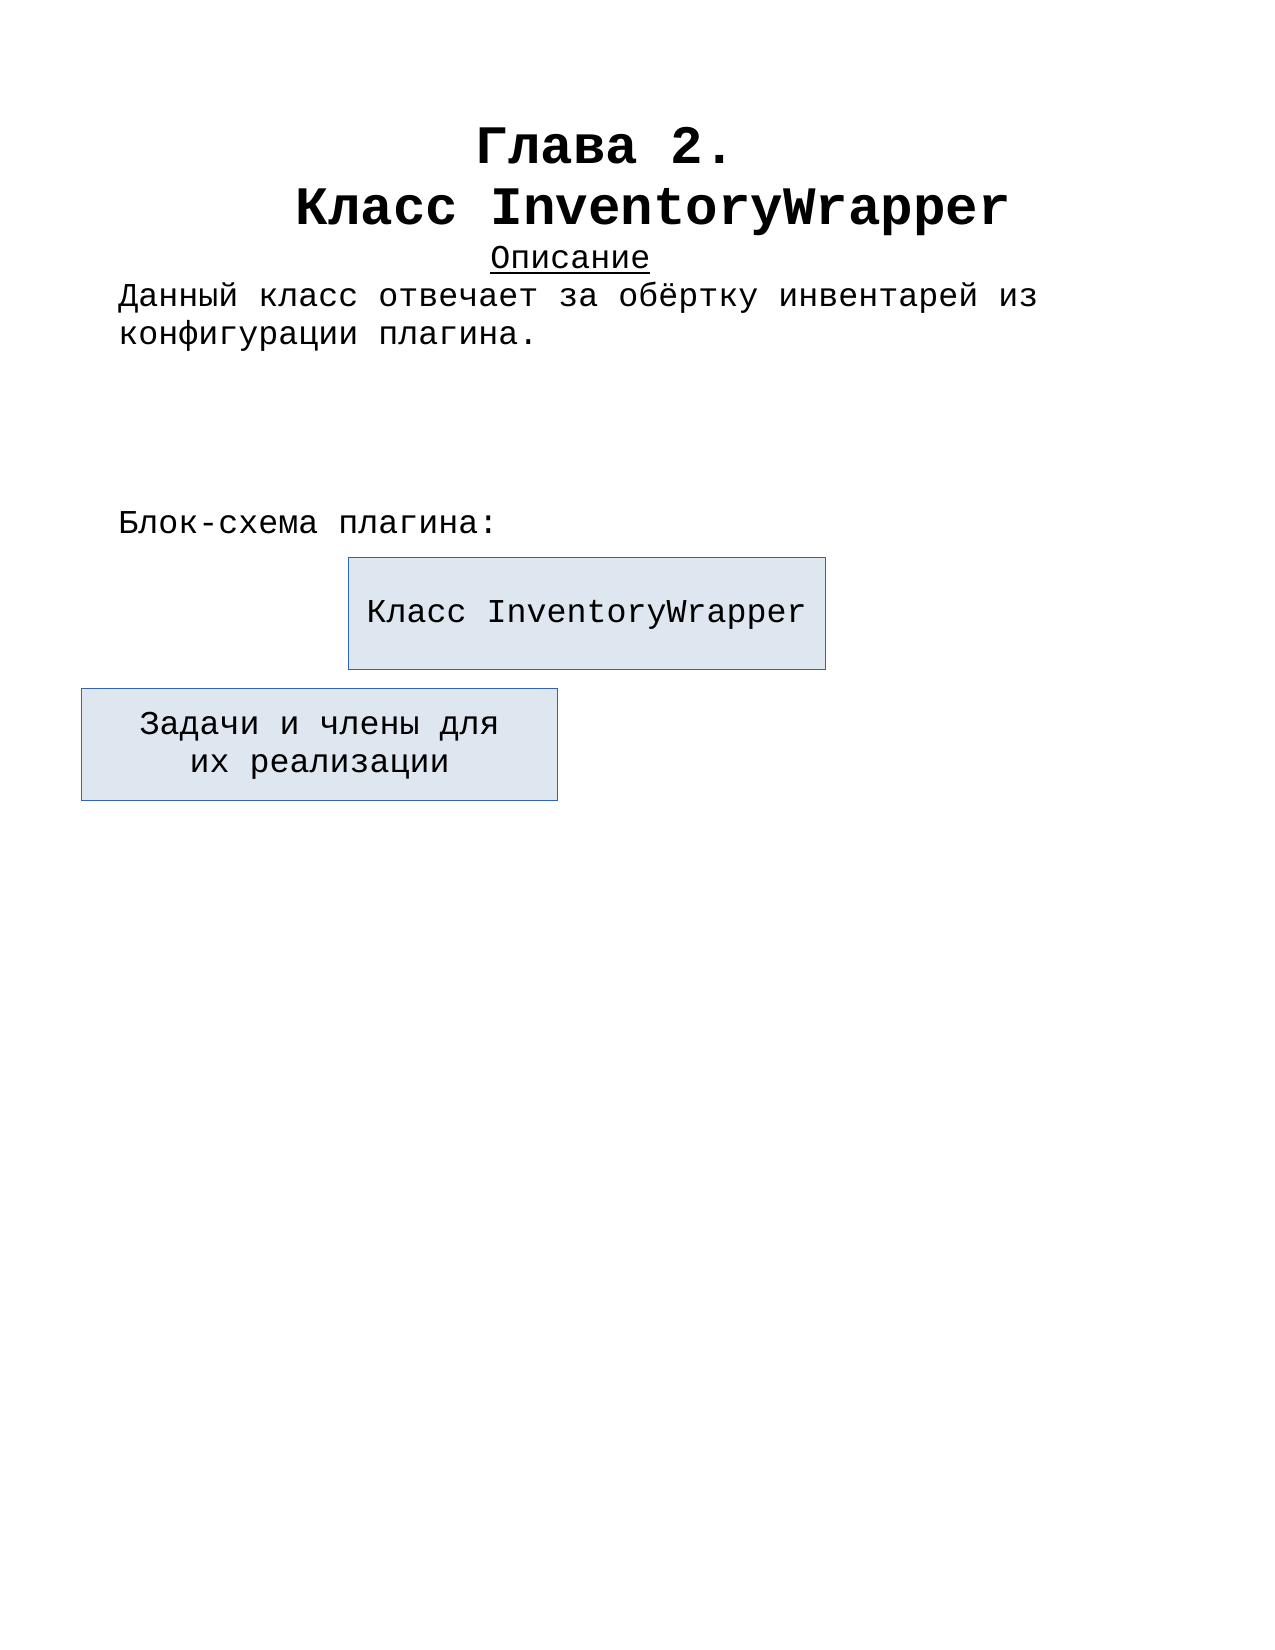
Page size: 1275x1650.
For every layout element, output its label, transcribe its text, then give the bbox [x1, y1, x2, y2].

text Класс InventoryWrapper [118, 179, 1157, 241]
text Глава 2. [118, 118, 1157, 179]
text Данный класс отвечает за обёртку инвентарей из конфигурации плагина. [118, 279, 1157, 354]
text Блок-схема плагина: [118, 506, 1157, 543]
text Описание [118, 241, 1157, 279]
